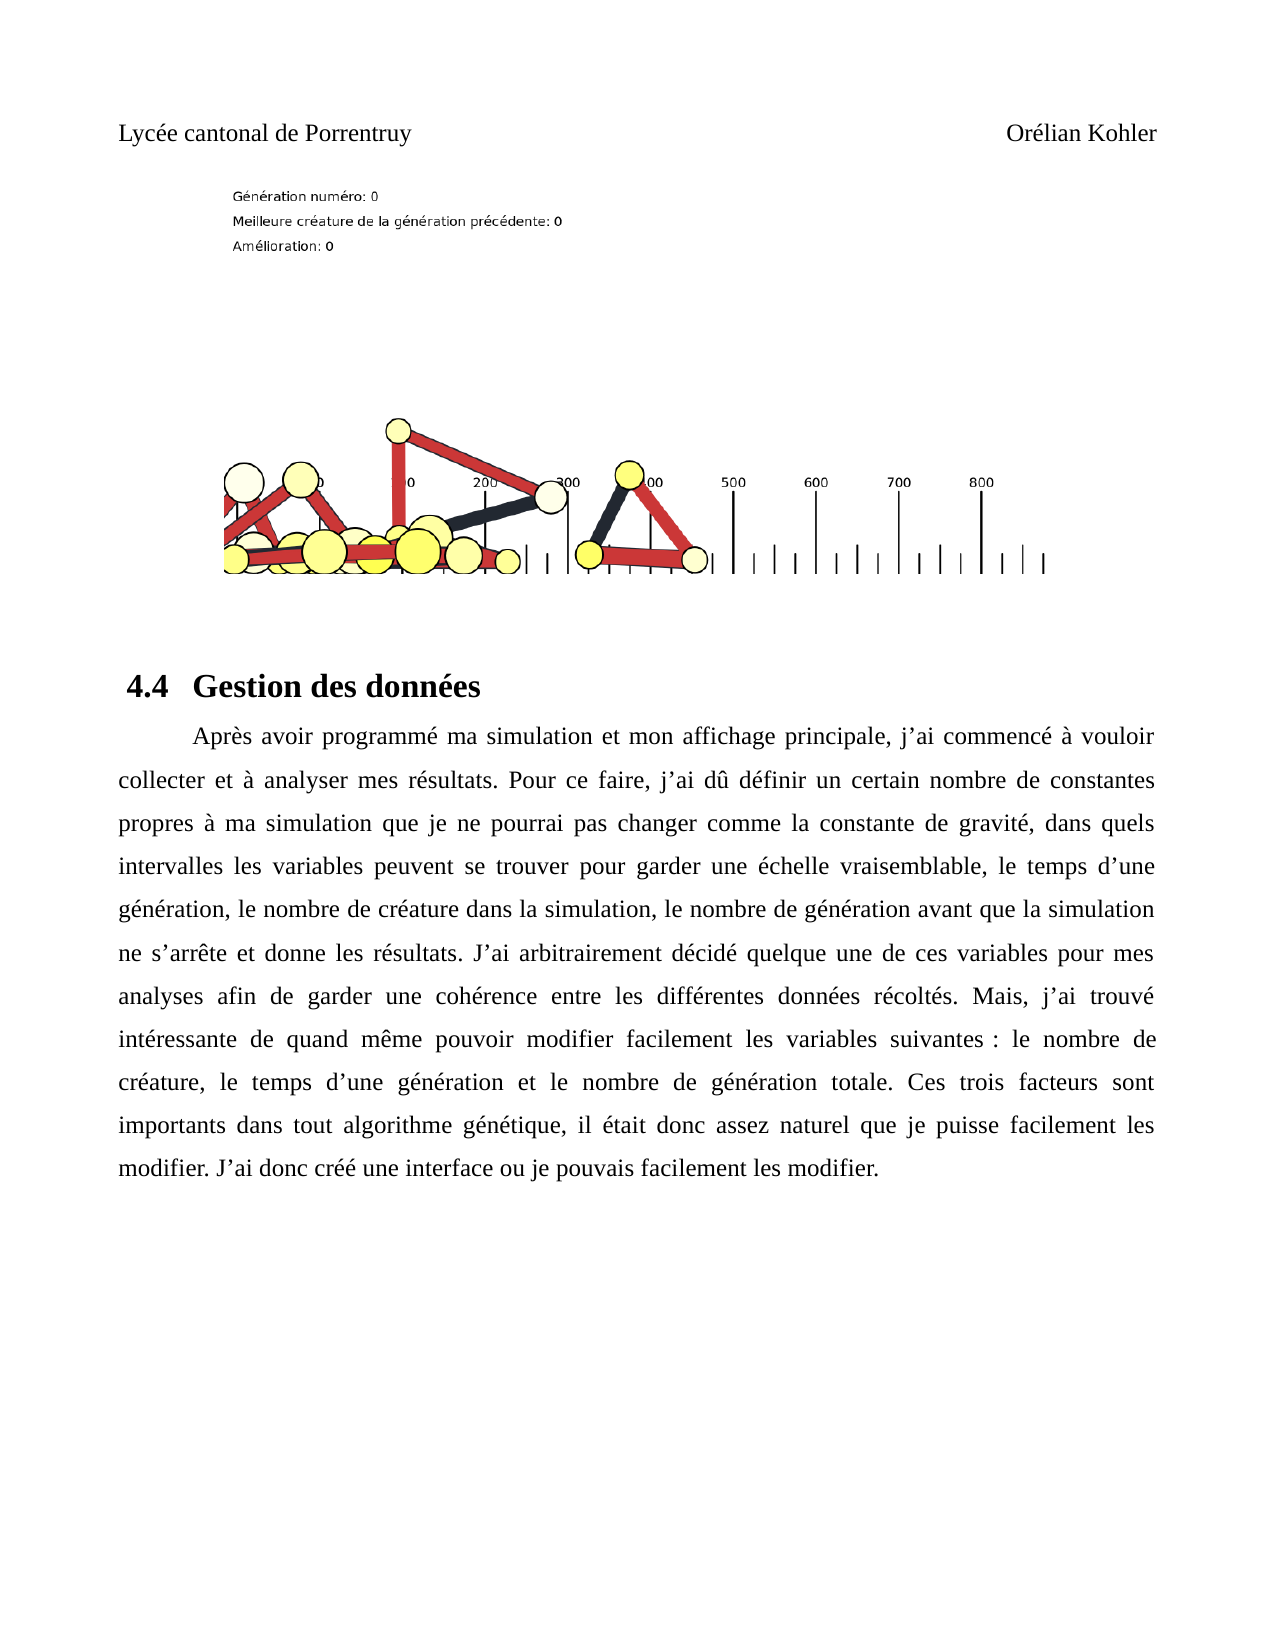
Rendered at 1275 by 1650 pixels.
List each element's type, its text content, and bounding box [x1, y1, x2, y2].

subtitle Gestion des données [118, 666, 1157, 705]
picture [224, 176, 1051, 574]
text Après avoir programmé ma simulation et mon affichage principale, j’ai commencé à vouloir collecter et à analyser mes résultats. Pour ce faire, j’ai dû définir un certain nombre de constantes propres à ma simulation que je ne pourrai pas changer comme la constante de gravité, dans quels intervalles les variables peuvent se trouver pour garder une échelle vraisemblable, le temps d’une génération, le nombre de créature dans la simulation, le nombre de génération avant que la simulation ne s’arrête et donne les résultats. J’ai arbitrairement décidé quelque une de ces variables pour mes analyses afin de garder une cohérence entre les différentes données récoltés. Mais, j’ai trouvé intéressante de quand même pouvoir modifier facilement les variables suivantes : le nombre de créature, le temps d’une génération et le nombre de génération totale. Ces trois facteurs sont importants dans tout algorithme génétique, il était donc assez naturel que je puisse facilement les modifier. J’ai donc créé une interface ou je pouvais facilement les modifier. [118, 717, 1157, 1182]
